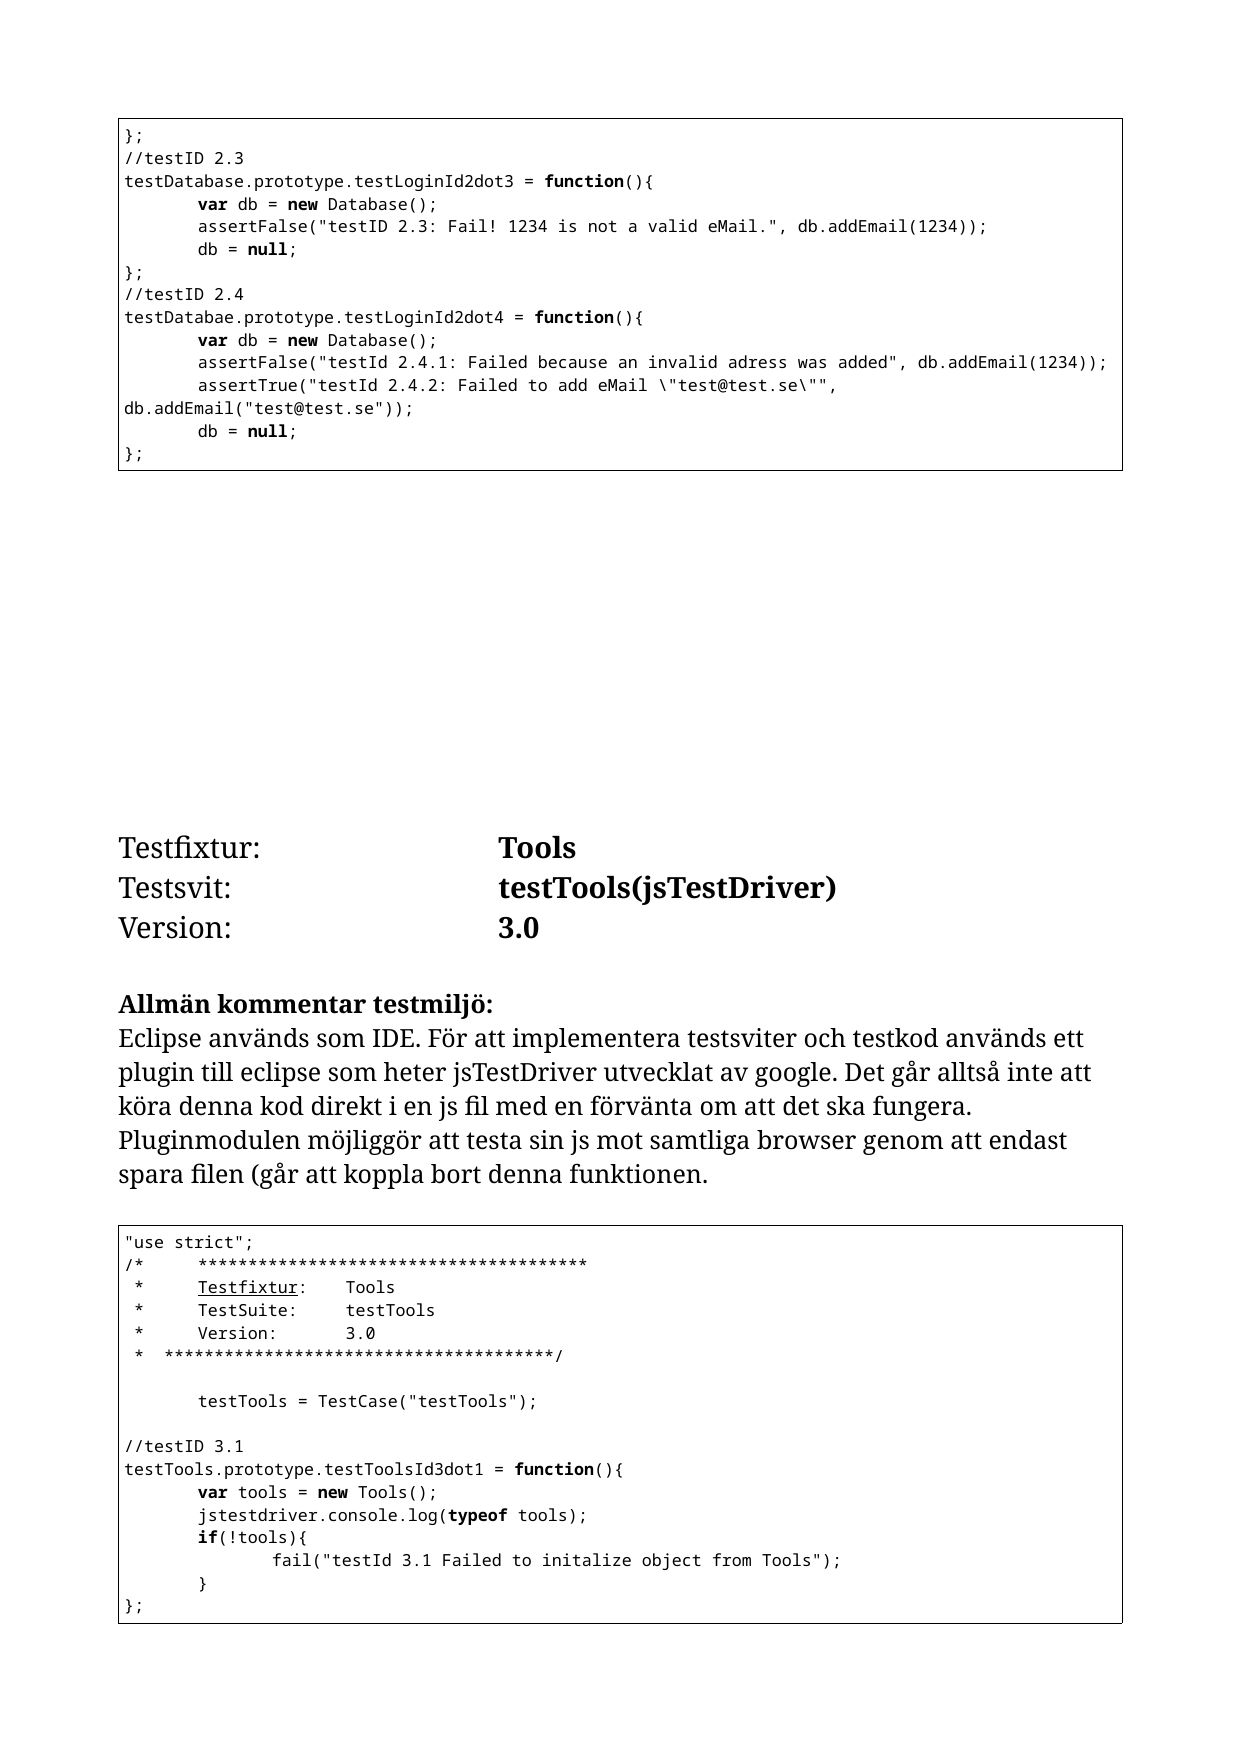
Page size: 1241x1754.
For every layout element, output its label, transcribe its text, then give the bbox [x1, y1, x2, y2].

text Testfixtur: Tools [118, 828, 1122, 867]
table_header "use strict"; /* *************************************** * Testfixtur: Tools * TestSuite: testTools * Version: 3.0 * ***************************************/ testTools = TestCase("testTools"); //testID 3.1 testTools.prototype.testToolsId3dot1 = function(){ var tools = new Tools(); jstestdriver.console.log(typeof tools); if(!tools){ fail("testId 3.1 Failed to initalize object from Tools"); } }; [119, 1226, 1122, 1622]
text Allmän kommentar testmiljö: [118, 986, 1122, 1020]
text Testsvit: testTools(jsTestDriver) [118, 867, 1122, 907]
table_header }; //testID 2.3 testDatabase.prototype.testLoginId2dot3 = function(){ var db = new Database(); assertFalse("testID 2.3: Fail! 1234 is not a valid eMail.", db.addEmail(1234)); db = null; }; //testID 2.4 testDatabae.prototype.testLoginId2dot4 = function(){ var db = new Database(); assertFalse("testId 2.4.1: Failed because an invalid adress was added", db.addEmail(1234)); assertTrue("testId 2.4.2: Failed to add eMail \"test@test.se\"", db.addEmail("test@test.se")); db = null; }; [119, 119, 1122, 470]
text Eclipse används som IDE. För att implementera testsviter och testkod används ett plugin till eclipse som heter jsTestDriver utvecklat av google. Det går alltså inte att köra denna kod direkt i en js fil med en förvänta om att det ska fungera. Pluginmodulen möjliggör att testa sin js mot samtliga browser genom att endast spara filen (går att koppla bort denna funktionen. [118, 1020, 1122, 1191]
text Version: 3.0 [118, 907, 1122, 947]
